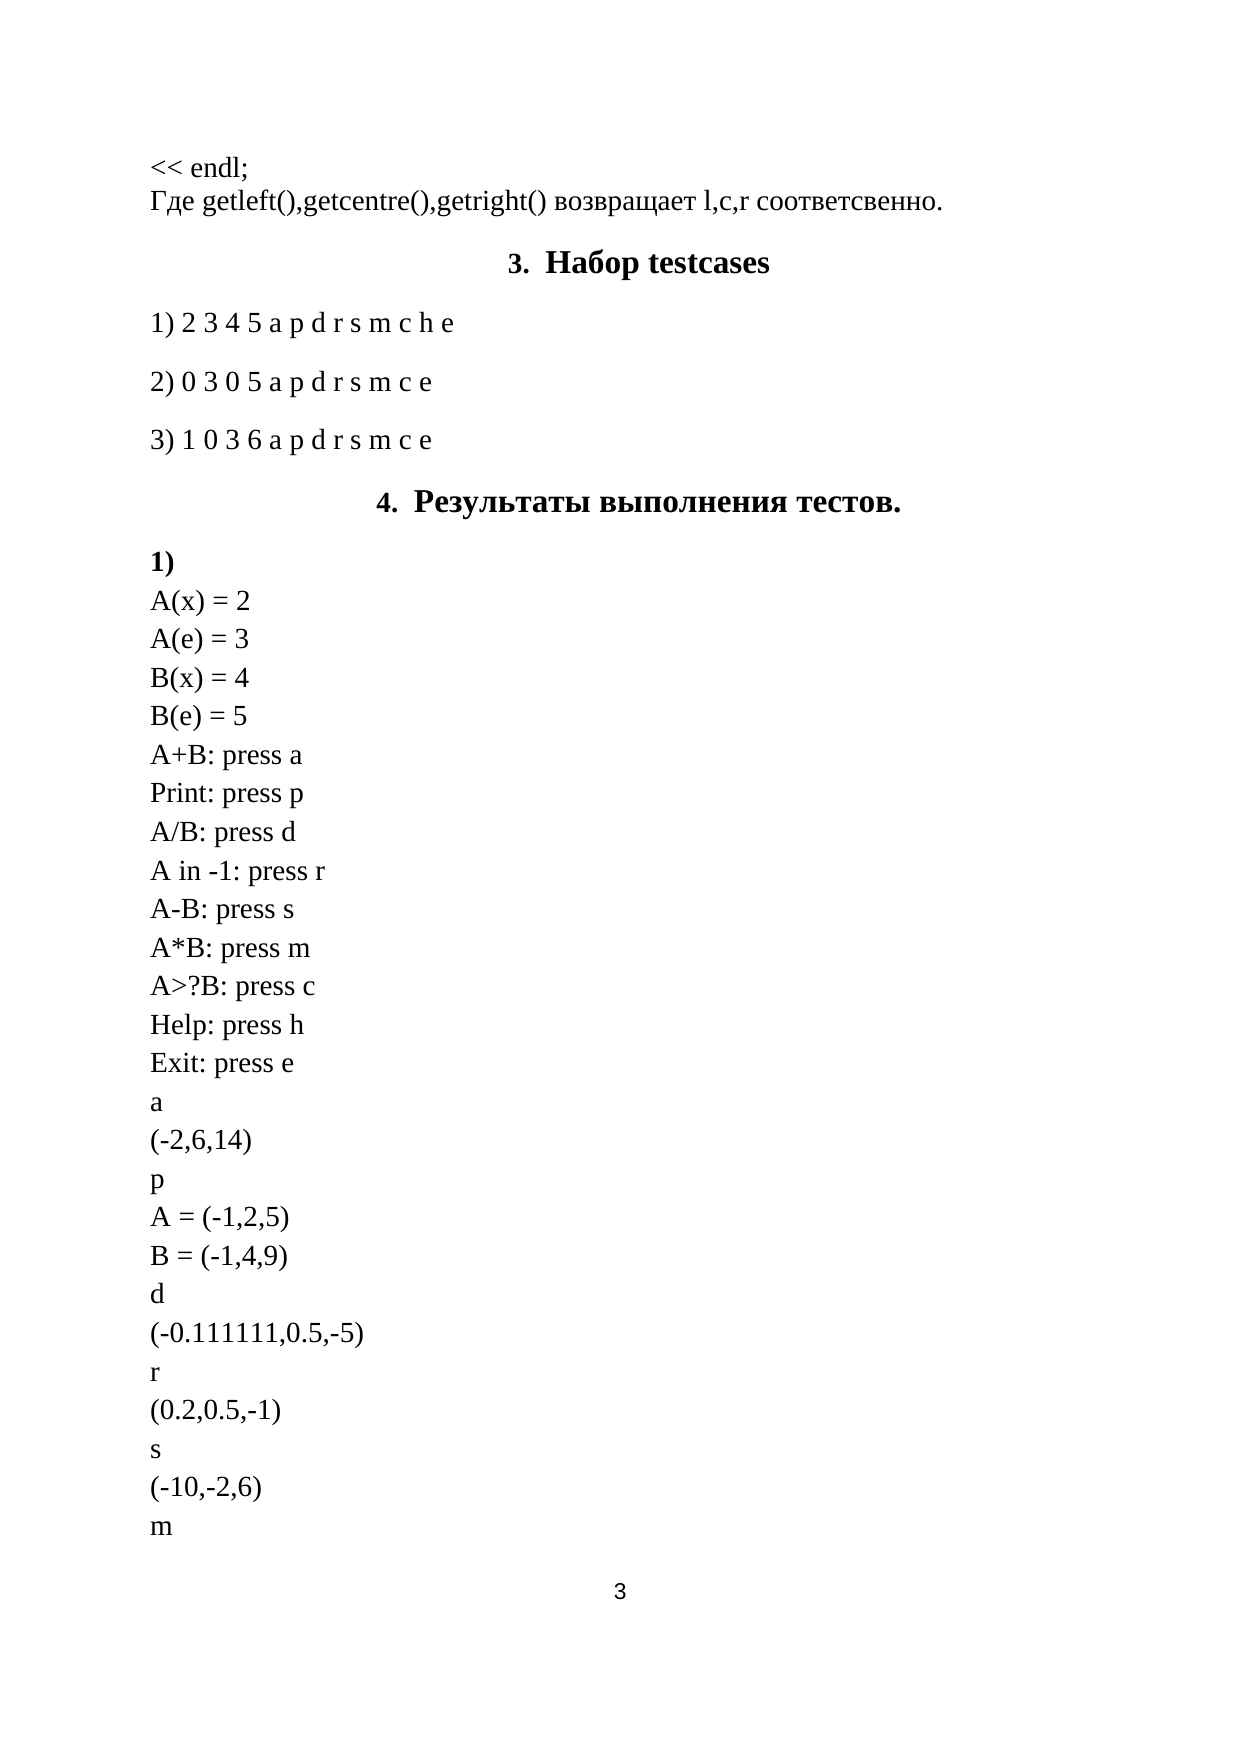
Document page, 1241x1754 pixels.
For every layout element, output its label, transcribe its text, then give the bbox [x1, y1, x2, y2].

text (-10,-2,6) [150, 1469, 1090, 1503]
text a [150, 1084, 1090, 1117]
text 1) 2 3 4 5 a p d r s m c h e [150, 305, 1090, 339]
text B = (-1,4,9) [150, 1238, 1090, 1272]
text Help: press h [150, 1007, 1090, 1040]
text A-B: press s [150, 891, 1090, 925]
text m [150, 1508, 1090, 1541]
text A+B: press a [150, 737, 1090, 771]
text Где getleft(),getcentre(),getright() возвращает l,c,r соответсвенно. [150, 183, 1090, 217]
text r [150, 1354, 1090, 1387]
text Print: press p [150, 776, 1090, 809]
text 1) [150, 544, 1090, 578]
text A in -1: press r [150, 853, 1090, 886]
text A = (-1,2,5) [150, 1199, 1090, 1233]
text s [150, 1431, 1090, 1464]
text Exit: press e [150, 1045, 1090, 1079]
list Результаты выполнения тестов. [187, 481, 1090, 519]
text 3) 1 0 3 6 a p d r s m c e [150, 422, 1090, 456]
text A/B: press d [150, 814, 1090, 848]
text A*B: press m [150, 930, 1090, 963]
text d [150, 1277, 1090, 1310]
text A(e) = 3 [150, 621, 1090, 655]
text p [150, 1161, 1090, 1194]
text B(e) = 5 [150, 698, 1090, 732]
text A>?B: press c [150, 968, 1090, 1002]
text A(x) = 2 [150, 583, 1090, 616]
text (-0.111111,0.5,-5) [150, 1315, 1090, 1349]
text << endl; [150, 150, 1090, 183]
text B(x) = 4 [150, 660, 1090, 693]
list Набор testcases [187, 242, 1090, 280]
text 2) 0 3 0 5 a p d r s m c e [150, 364, 1090, 397]
text (0.2,0.5,-1) [150, 1392, 1090, 1426]
text (-2,6,14) [150, 1122, 1090, 1156]
